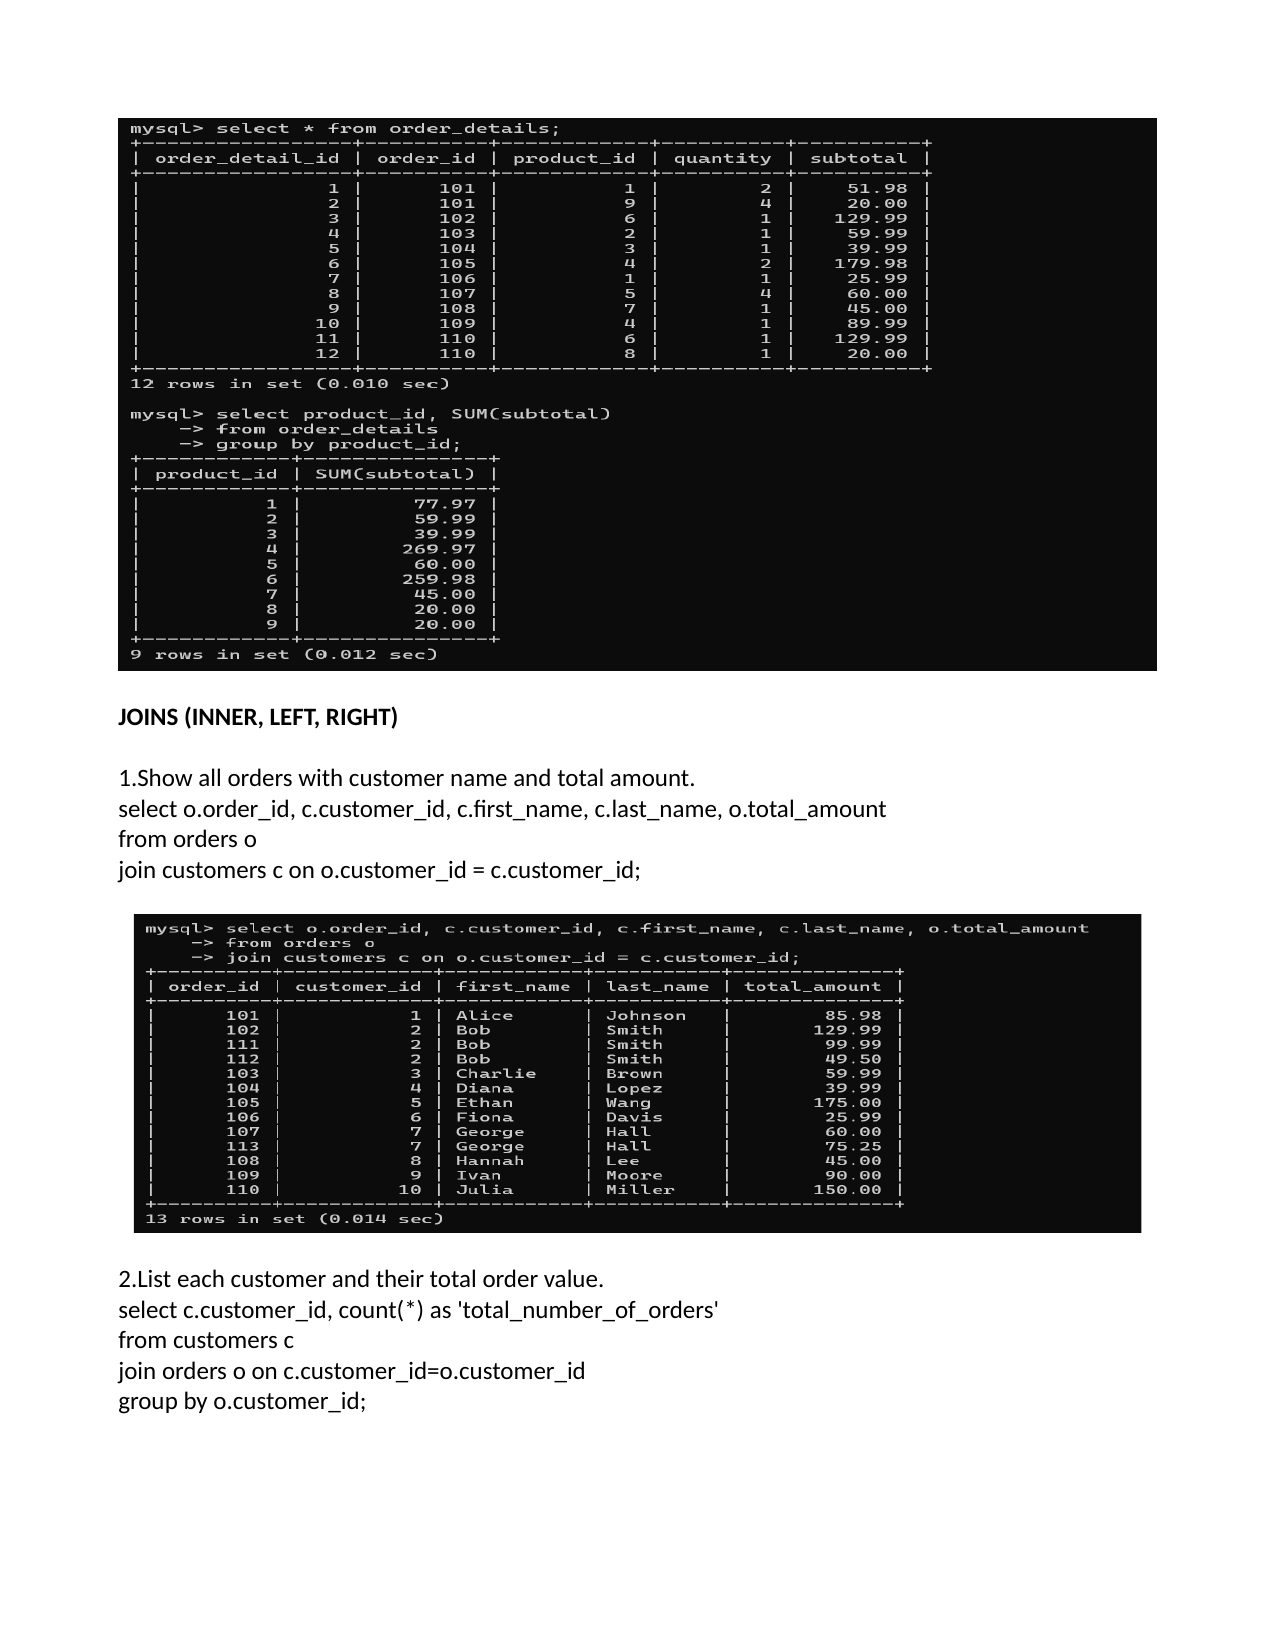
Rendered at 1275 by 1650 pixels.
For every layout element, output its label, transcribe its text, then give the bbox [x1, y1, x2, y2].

text join customers c on o.customer_id = c.customer_id; [118, 854, 1157, 884]
text group by o.customer_id; [118, 1386, 1157, 1416]
text 2.List each customer and their total order value. [118, 1263, 1157, 1294]
text join orders o on c.customer_id=o.customer_id [118, 1355, 1157, 1386]
picture [133, 914, 1142, 1233]
text select c.customer_id, count(*) as 'total_number_of_orders' [118, 1294, 1157, 1324]
picture [118, 118, 1157, 671]
text from orders o [118, 823, 1157, 854]
text JOINS (INNER, LEFT, RIGHT) [118, 701, 1157, 732]
text 1.Show all orders with customer name and total amount. [118, 762, 1157, 793]
text select o.order_id, c.customer_id, c.first_name, c.last_name, o.total_amount [118, 793, 1157, 823]
text from customers c [118, 1324, 1157, 1355]
